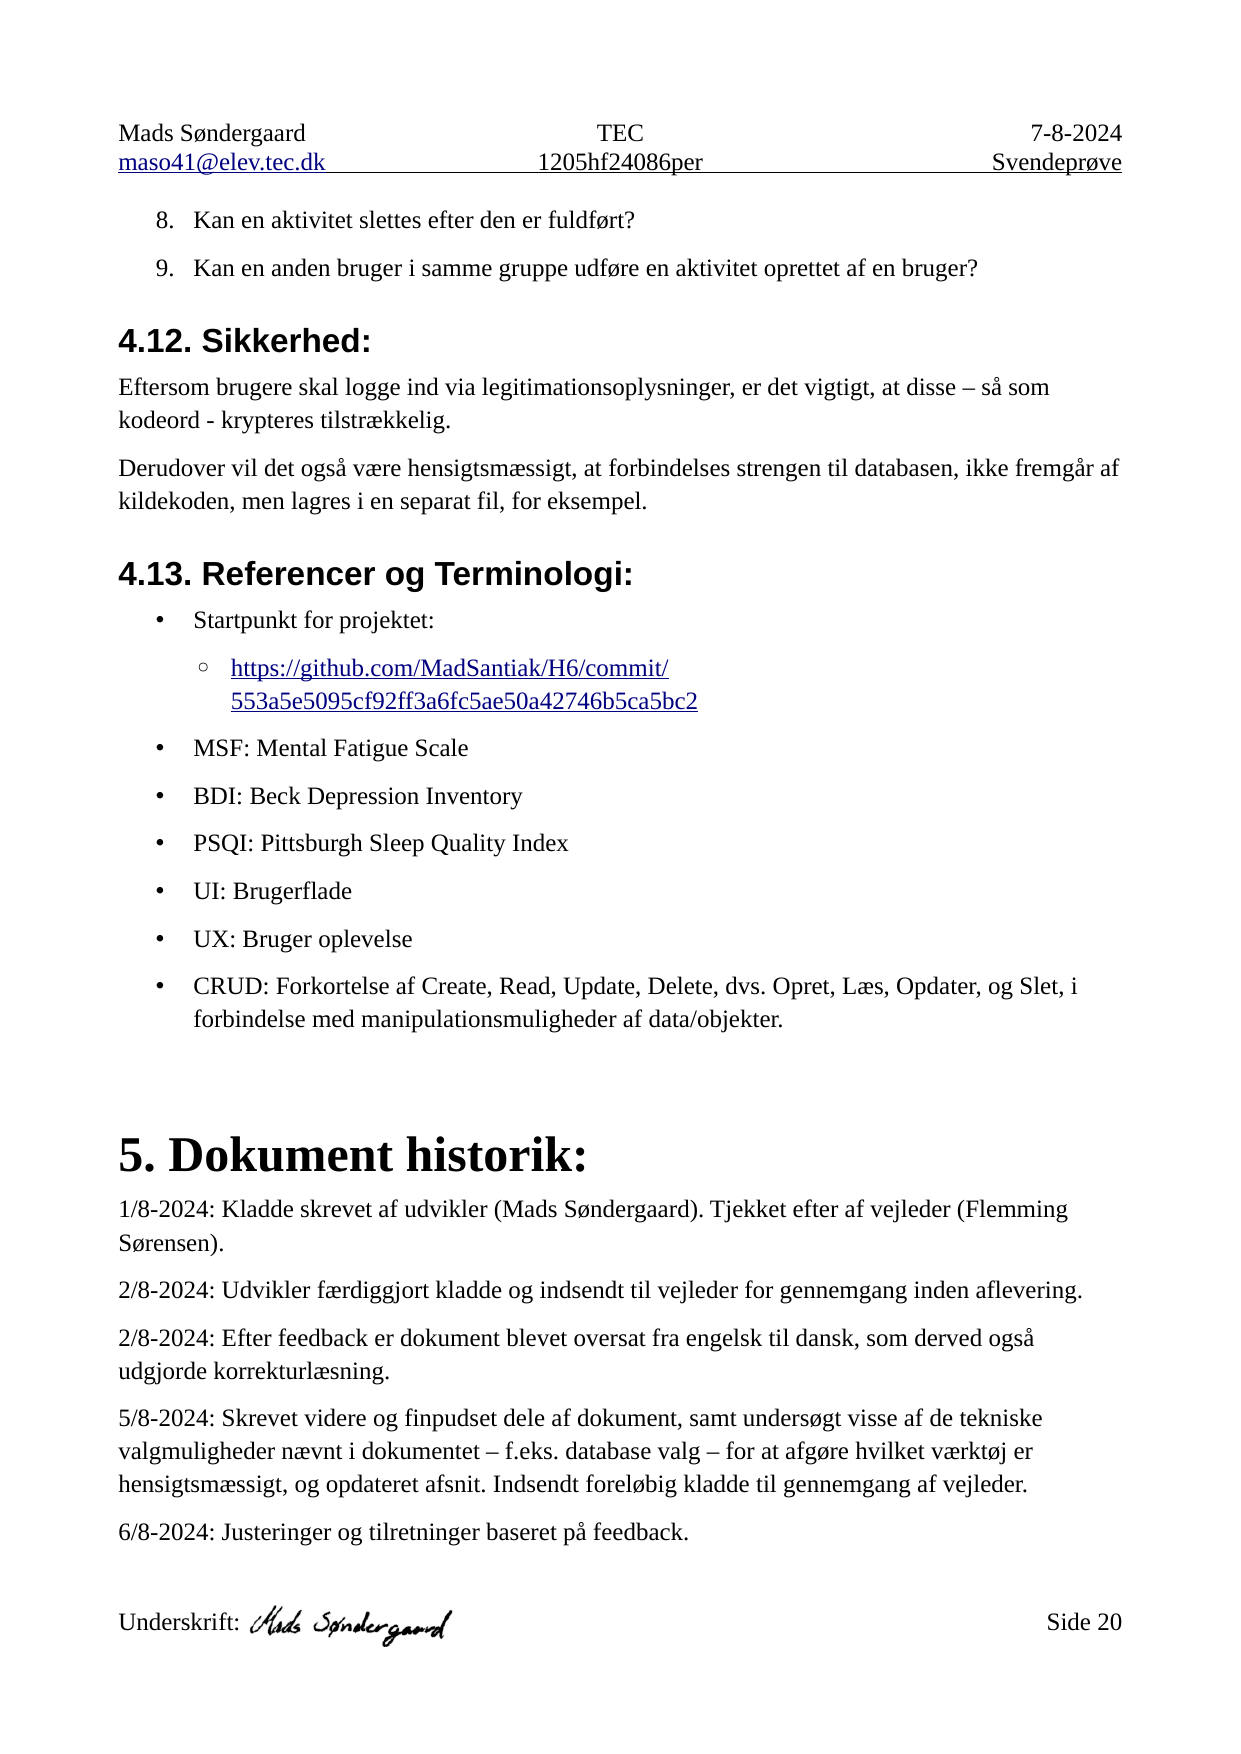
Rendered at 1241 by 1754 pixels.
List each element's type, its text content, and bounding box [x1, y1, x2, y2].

picture [244, 1600, 458, 1647]
list UI: Brugerflade [156, 876, 1122, 905]
list UX: Bruger oplevelse [156, 924, 1122, 952]
text 6/8-2024: Justeringer og tilretninger baseret på feedback. [118, 1517, 1122, 1546]
list MSF: Mental Fatigue Scale [156, 733, 1122, 762]
list PSQI: Pittsburgh Sleep Quality Index [156, 828, 1122, 857]
text 2/8-2024: Udvikler færdiggjort kladde og indsendt til vejleder for gennemgang inden aflevering. [118, 1275, 1122, 1304]
list BDI: Beck Depression Inventory [156, 781, 1122, 810]
subtitle 4.12. Sikkerhed: [118, 321, 1122, 359]
text Derudover vil det også være hensigtsmæssigt, at forbindelses strengen til databasen, ikke fremgår af kildekoden, men lagres i en separat fil, for eksempel. [118, 453, 1122, 514]
list https://github.com/MadSantiak/H6/commit/553a5e5095cf92ff3a6fc5ae50a42746b5ca5bc2 [193, 653, 1122, 714]
text 1/8-2024: Kladde skrevet af udvikler (Mads Søndergaard). Tjekket efter af vejleder (Flemming Sørensen). [118, 1194, 1122, 1256]
list Kan en aktivitet slettes efter den er fuldført? [156, 205, 1122, 234]
list Startpunkt for projektet: [156, 605, 1122, 634]
text 2/8-2024: Efter feedback er dokument blevet oversat fra engelsk til dansk, som derved også udgjorde korrekturlæsning. [118, 1323, 1122, 1384]
subtitle 4.13. Referencer og Terminologi: [118, 554, 1122, 593]
text Eftersom brugere skal logge ind via legitimationsoplysninger, er det vigtigt, at disse – så som kodeord - krypteres tilstrækkelig. [118, 372, 1122, 434]
text 5/8-2024: Skrevet videre og finpudset dele af dokument, samt undersøgt visse af de tekniske valgmuligheder nævnt i dokumentet – f.eks. database valg – for at afgøre hvilket værktøj er hensigtsmæssigt, og opdateret afsnit. Indsendt foreløbig kladde til gennemgang af vejleder. [118, 1403, 1122, 1498]
subtitle 5. Dokument historik: [118, 1124, 1122, 1182]
list CRUD: Forkortelse af Create, Read, Update, Delete, dvs. Opret, Læs, Opdater, og Slet, i forbindelse med manipulationsmuligheder af data/objekter. [156, 971, 1122, 1033]
list Kan en anden bruger i samme gruppe udføre en aktivitet oprettet af en bruger? [156, 253, 1122, 281]
